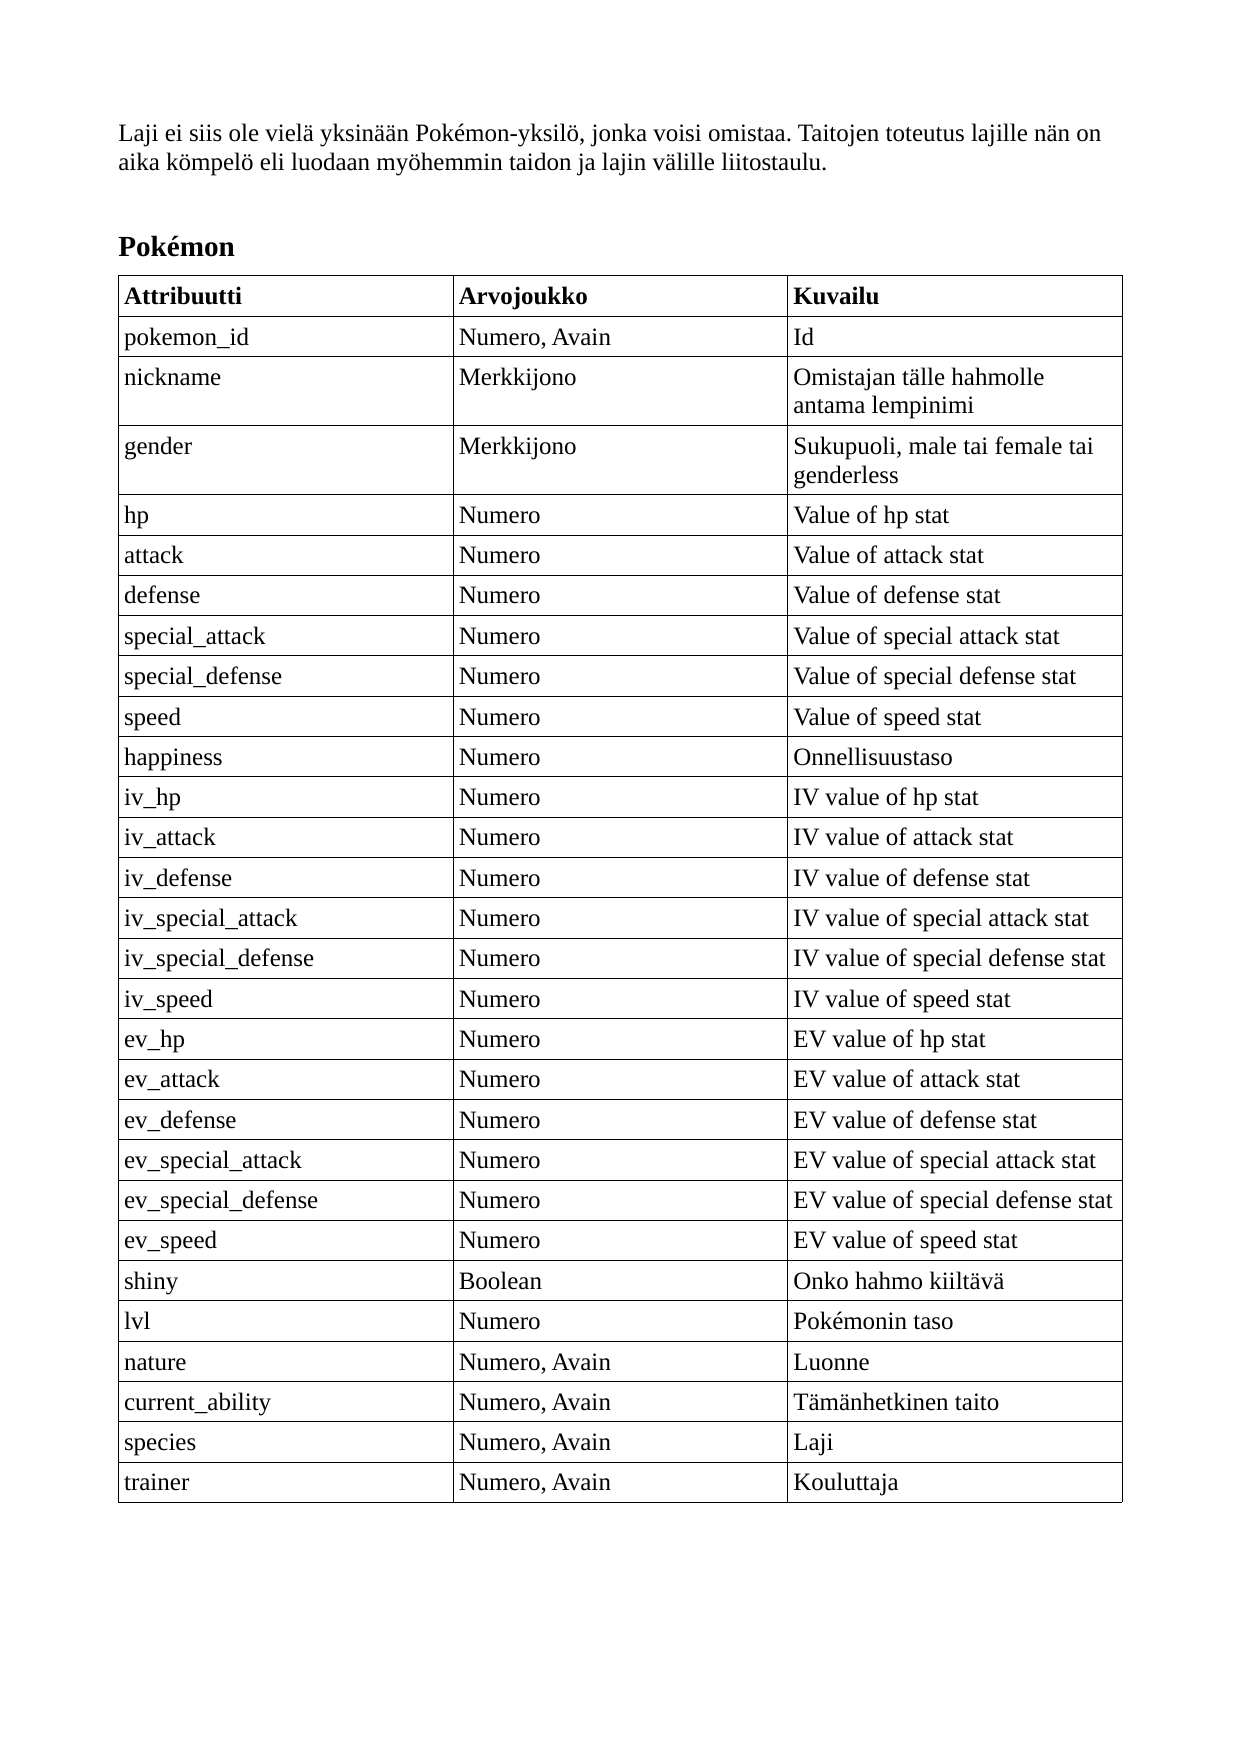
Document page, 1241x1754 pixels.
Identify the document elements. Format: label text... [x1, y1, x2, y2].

table_header Arvojoukko [454, 276, 787, 316]
table_cell Numero [454, 495, 787, 534]
table_cell EV value of special attack stat [788, 1140, 1122, 1179]
table_cell Numero [454, 1019, 787, 1058]
table_cell IV value of hp stat [788, 777, 1122, 817]
table_cell nature [119, 1342, 453, 1381]
table_cell Numero [454, 1140, 787, 1179]
table_cell special_attack [119, 616, 453, 655]
table_cell Value of speed stat [788, 697, 1122, 736]
table_cell Numero [454, 1301, 787, 1341]
table_cell hp [119, 495, 453, 534]
table_cell defense [119, 576, 453, 615]
table_cell Kouluttaja [788, 1463, 1122, 1502]
table_cell IV value of special attack stat [788, 898, 1122, 938]
table_cell ev_special_attack [119, 1140, 453, 1179]
text Pokémon [118, 229, 1122, 263]
table_cell Numero [454, 1100, 787, 1139]
text Laji ei siis ole vielä yksinään Pokémon-yksilö, jonka voisi omistaa. Taitojen toteutus lajille nän on aika kömpelö eli luodaan myöhemmin taidon ja lajin välille liitostaulu. [118, 118, 1122, 176]
table_cell Sukupuoli, male tai female tai genderless [788, 426, 1122, 494]
table_cell Numero, Avain [454, 1342, 787, 1381]
table_cell Numero [454, 616, 787, 655]
table_cell ev_defense [119, 1100, 453, 1139]
table_cell Numero, Avain [454, 1382, 787, 1421]
table_cell Value of special attack stat [788, 616, 1122, 655]
table_cell Tämänhetkinen taito [788, 1382, 1122, 1421]
table_cell ev_special_defense [119, 1181, 453, 1220]
table_cell species [119, 1422, 453, 1462]
table_cell Onnellisuustaso [788, 737, 1122, 776]
table_cell Value of special defense stat [788, 656, 1122, 696]
table_cell current_ability [119, 1382, 453, 1421]
table_cell Value of defense stat [788, 576, 1122, 615]
table_cell Numero, Avain [454, 317, 787, 356]
table_cell gender [119, 426, 453, 494]
table_cell iv_speed [119, 979, 453, 1018]
table_header Attribuutti [119, 276, 453, 316]
table_cell EV value of speed stat [788, 1221, 1122, 1260]
table_cell Numero [454, 777, 787, 817]
table_cell Luonne [788, 1342, 1122, 1381]
table_cell lvl [119, 1301, 453, 1341]
table_cell iv_attack [119, 818, 453, 857]
table_cell Value of hp stat [788, 495, 1122, 534]
table_cell special_defense [119, 656, 453, 696]
table_cell IV value of speed stat [788, 979, 1122, 1018]
table_cell IV value of defense stat [788, 858, 1122, 897]
table_cell attack [119, 536, 453, 575]
table_cell Value of attack stat [788, 536, 1122, 575]
table_cell Numero [454, 898, 787, 938]
table_cell Id [788, 317, 1122, 356]
table_cell EV value of special defense stat [788, 1181, 1122, 1220]
table_cell Laji [788, 1422, 1122, 1462]
table_cell iv_special_attack [119, 898, 453, 938]
table_cell Numero [454, 697, 787, 736]
table_cell Numero [454, 536, 787, 575]
table_cell Boolean [454, 1261, 787, 1300]
table_cell Numero [454, 939, 787, 978]
table_cell speed [119, 697, 453, 736]
table_cell ev_speed [119, 1221, 453, 1260]
table_cell Numero [454, 656, 787, 696]
table_cell Numero [454, 737, 787, 776]
table_cell Numero [454, 1221, 787, 1260]
table_cell Numero [454, 1181, 787, 1220]
table_cell nickname [119, 357, 453, 425]
table_cell trainer [119, 1463, 453, 1502]
table_cell shiny [119, 1261, 453, 1300]
table_cell Numero [454, 858, 787, 897]
table_cell Pokémonin taso [788, 1301, 1122, 1341]
table_cell Omistajan tälle hahmolle antama lempinimi [788, 357, 1122, 425]
table_cell Onko hahmo kiiltävä [788, 1261, 1122, 1300]
table_header Kuvailu [788, 276, 1122, 316]
table_cell Numero [454, 576, 787, 615]
table_cell Numero [454, 979, 787, 1018]
table_cell Numero, Avain [454, 1463, 787, 1502]
table_cell iv_special_defense [119, 939, 453, 978]
table_cell ev_hp [119, 1019, 453, 1058]
table_cell iv_defense [119, 858, 453, 897]
table_cell ev_attack [119, 1060, 453, 1099]
table_cell Numero [454, 818, 787, 857]
table_cell IV value of special defense stat [788, 939, 1122, 978]
table_cell EV value of attack stat [788, 1060, 1122, 1099]
table_cell iv_hp [119, 777, 453, 817]
table_cell pokemon_id [119, 317, 453, 356]
table_cell Merkkijono [454, 426, 787, 494]
table_cell Numero [454, 1060, 787, 1099]
table_cell Merkkijono [454, 357, 787, 425]
table_cell IV value of attack stat [788, 818, 1122, 857]
table_cell Numero, Avain [454, 1422, 787, 1462]
table_cell happiness [119, 737, 453, 776]
table_cell EV value of defense stat [788, 1100, 1122, 1139]
table_cell EV value of hp stat [788, 1019, 1122, 1058]
